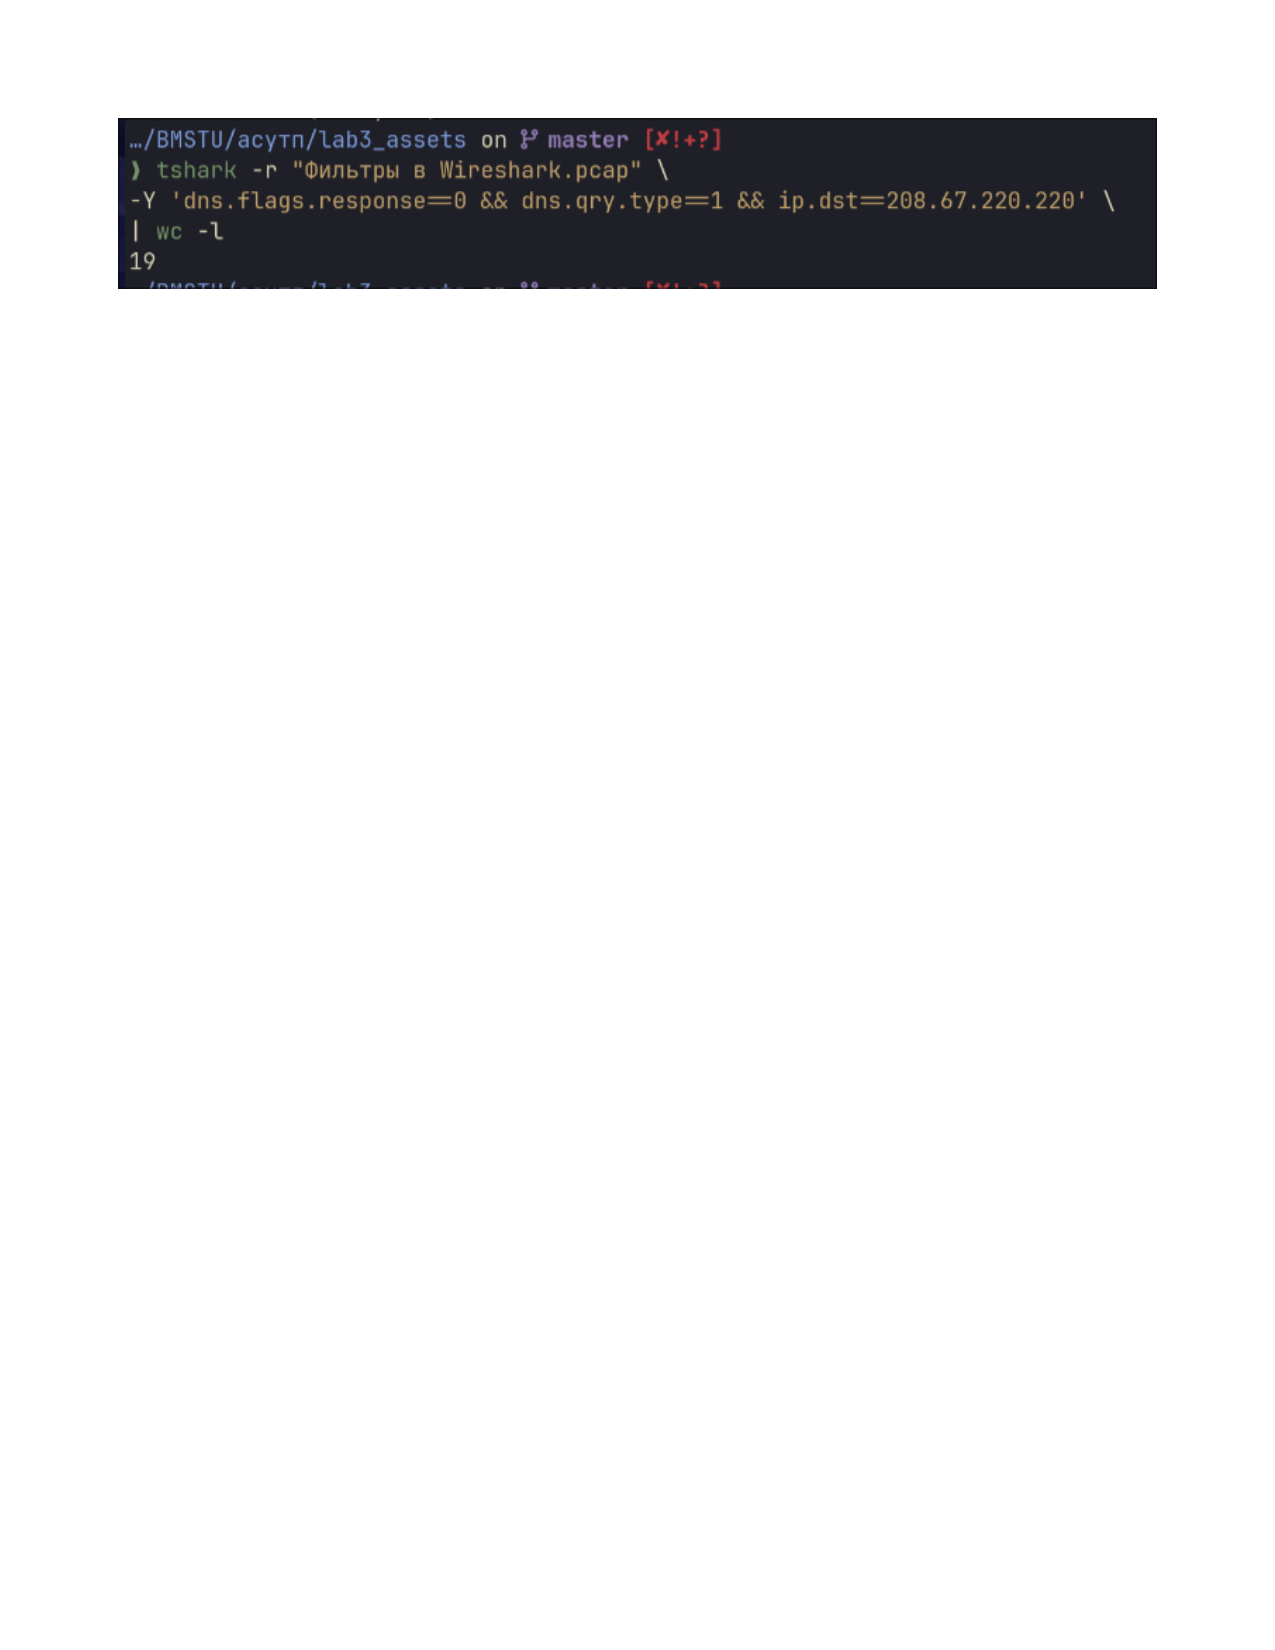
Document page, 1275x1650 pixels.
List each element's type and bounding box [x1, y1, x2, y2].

picture [118, 118, 1157, 289]
